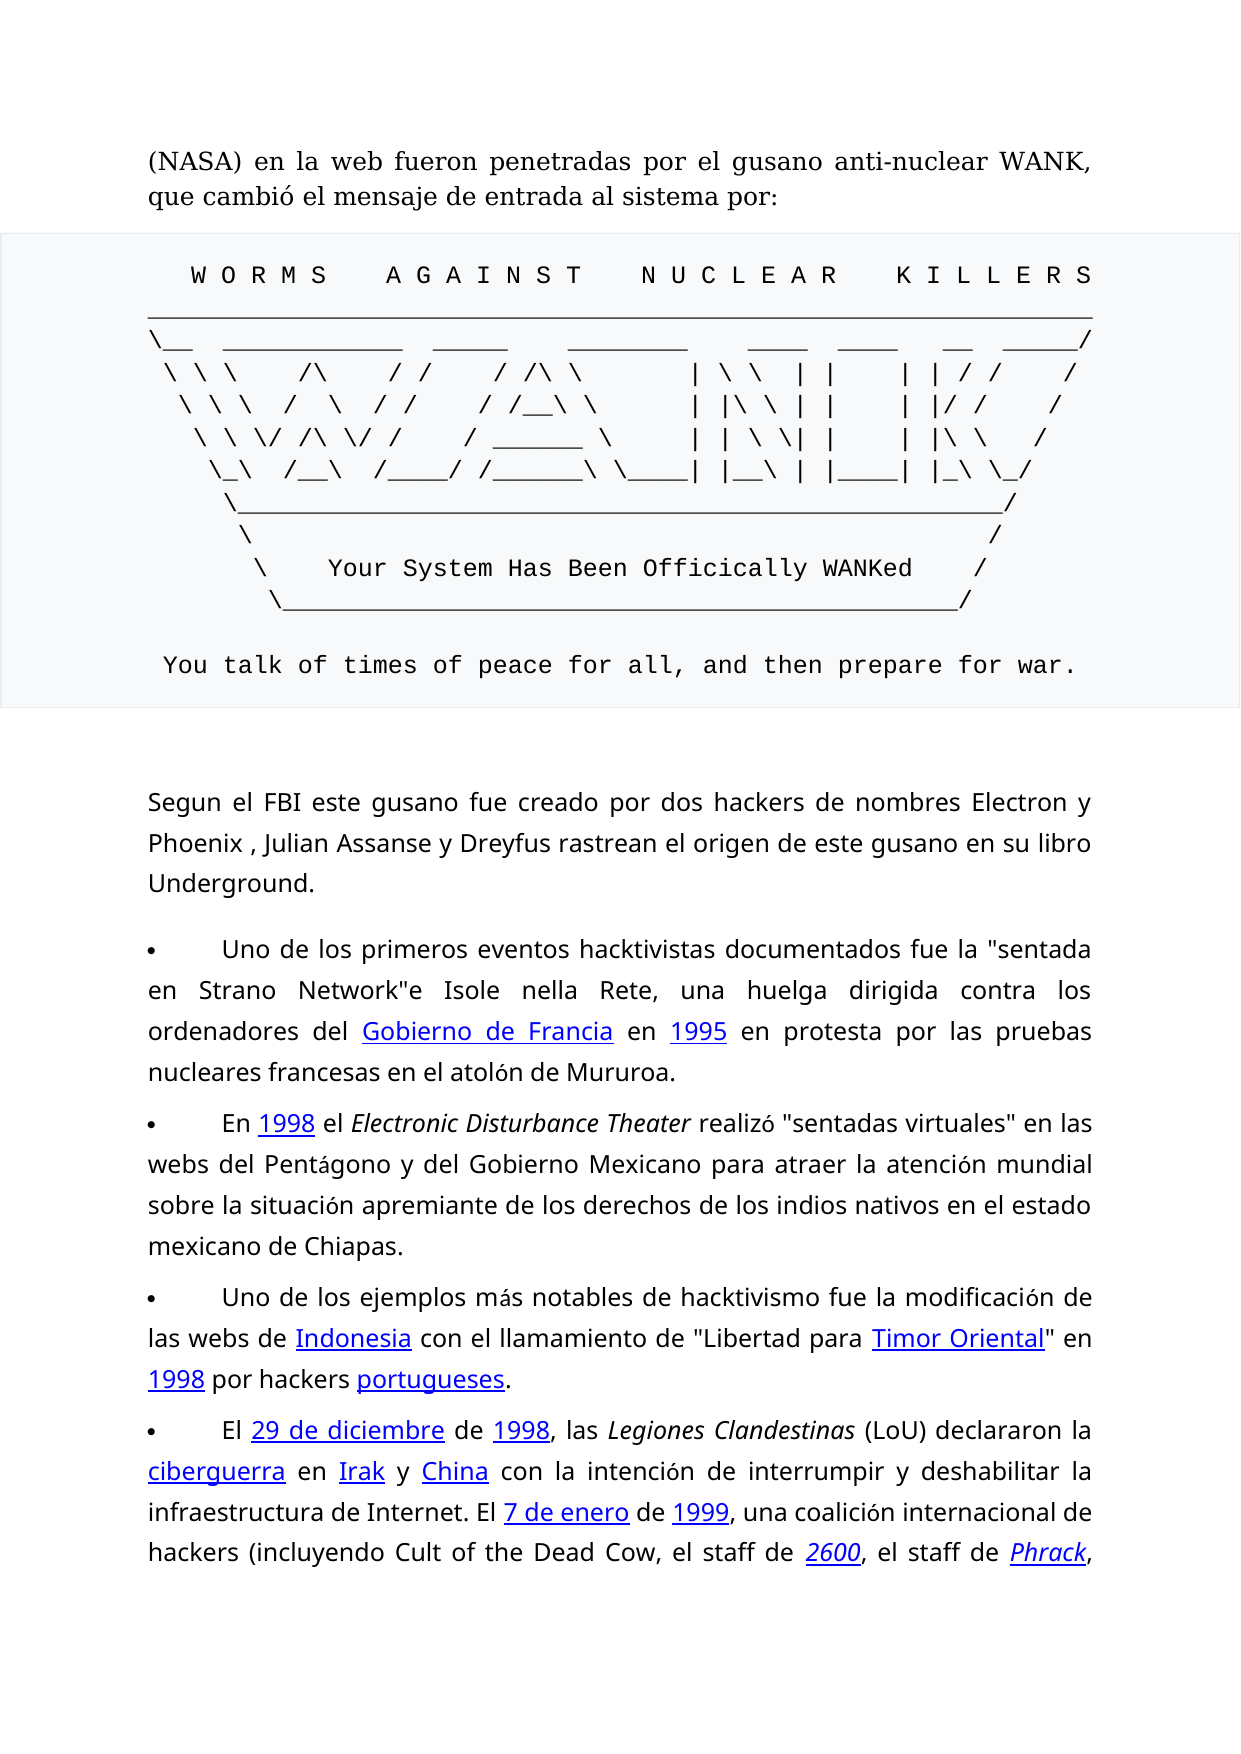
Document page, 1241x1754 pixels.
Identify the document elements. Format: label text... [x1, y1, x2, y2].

text \___________________________________________________/ [2, 460, 1239, 492]
text \_\ /__\ /____/ /______\ \____| |__\ | |____| |_\ \_/ [2, 427, 1239, 460]
text (NASA) en la web fueron penetradas por el gusano anti-nuclear WANK, que cambió el mensaje de entrada al sistema por: [148, 148, 1093, 212]
list En 1998 el Electronic Disturbance Theater realizó "sentadas virtuales" en las webs del Pentágono y del Gobierno Mexicano para atraer la atención mundial sobre la situación apremiante de los derechos de los indios nativos en el estado mexicano de Chiapas. [148, 1106, 1093, 1262]
text W O R M S A G A I N S T N U C L E A R K I L L E R S [2, 234, 1239, 265]
list Uno de los primeros eventos hacktivistas documentados fue la "sentada en Strano Network"e Isole nella Rete, una huelga dirigida contra los ordenadores del Gobierno de Francia en 1995 en protesta por las pruebas nucleares francesas en el atolón de Mururoa. [148, 932, 1093, 1089]
list El 29 de diciembre de 1998, las Legiones Clandestinas (LoU) declararon la ciberguerra en Irak y China con la intención de interrumpir y deshabilitar la infraestructura de Internet. El 7 de enero de 1999, una coalición internacional de hackers (incluyendo Cult of the Dead Cow, el staff de 2600, el staff de Phrack, [148, 1413, 1093, 1569]
text \_____________________________________________/ [2, 557, 1239, 590]
text \ \ \ / \ / / / /__\ \ | |\ \ | | | |/ / / [2, 362, 1239, 395]
text \ \ \/ /\ \/ / / ______ \ | | \ \| | | |\ \ / [2, 395, 1239, 427]
text _______________________________________________________________ [2, 265, 1239, 297]
text \ \ \ /\ / / / /\ \ | \ \ | | | | / / / [2, 330, 1239, 362]
list Uno de los ejemplos más notables de hacktivismo fue la modificación de las webs de Indonesia con el llamamiento de "Libertad para Timor Oriental" en 1998 por hackers portugueses. [148, 1280, 1093, 1395]
text Segun el FBI este gusano fue creado por dos hackers de nombres Electron y Phoenix , Julian Assanse y Dreyfus rastrean el origen de este gusano en su libro Underground. [148, 784, 1093, 900]
text You talk of times of peace for all, and then prepare for war. [2, 622, 1239, 707]
text \ Your System Has Been Officically WANKed / [2, 525, 1239, 557]
text \ / [2, 492, 1239, 525]
text \__ ____________ _____ ________ ____ ____ __ _____/ [2, 297, 1239, 330]
